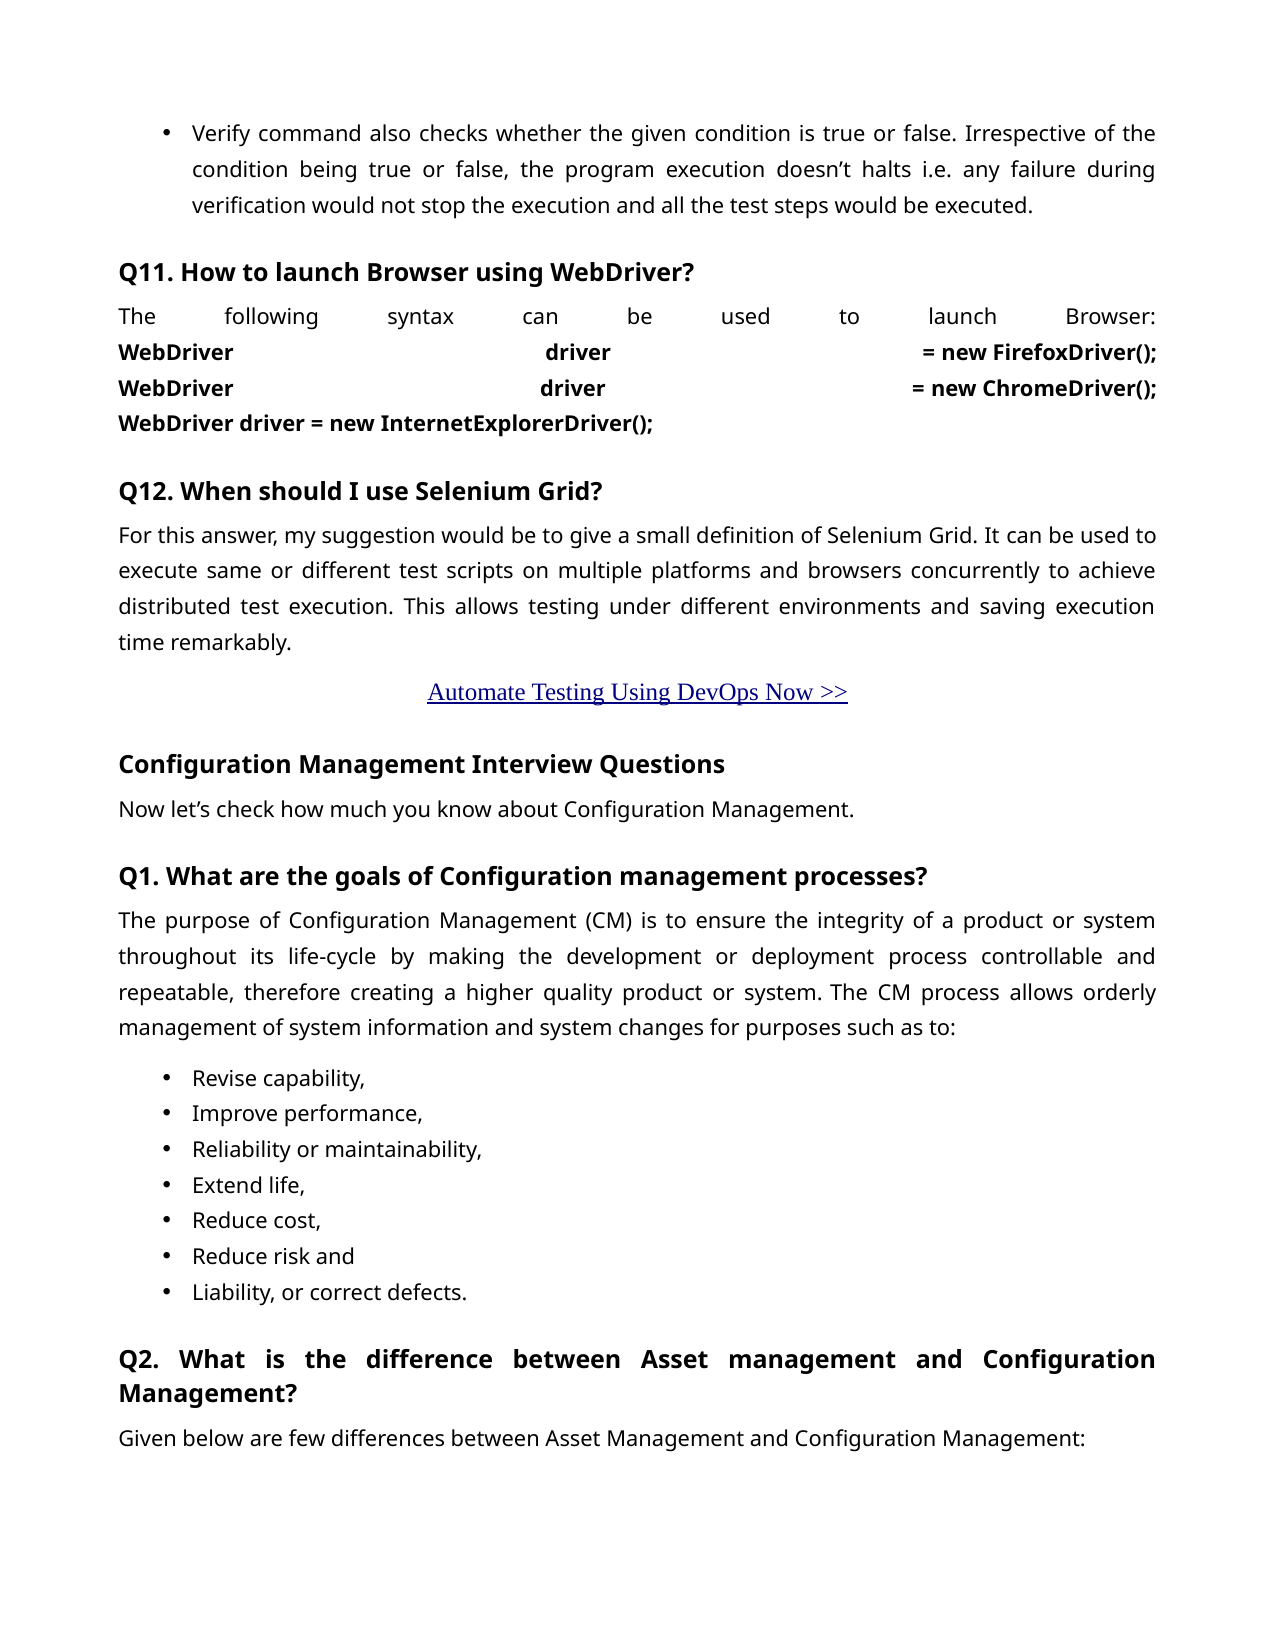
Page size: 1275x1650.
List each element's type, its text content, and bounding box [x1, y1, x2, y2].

subtitle Q1. What are the goals of Configuration management processes? [118, 858, 1157, 893]
list Verify command also checks whether the given condition is true or false. Irrespective of the condition being true or false, the program execution doesn’t halts i.e. any failure during verification would not stop the execution and all the test steps would be executed. [162, 118, 1157, 219]
text For this answer, my suggestion would be to give a small definition of Selenium Grid. It can be used to execute same or different test scripts on multiple platforms and browsers concurrently to achieve distributed test execution. This allows testing under different environments and saving execution time remarkably. [118, 520, 1157, 657]
text The following syntax can be used to launch Browser: WebDriver driver = new FirefoxDriver(); WebDriver driver = new ChromeDriver(); WebDriver driver = new InternetExplorerDriver(); [118, 301, 1157, 438]
subtitle Q2. What is the difference between Asset management and Configuration Management? [118, 1342, 1157, 1410]
list Liability, or correct defects. [162, 1277, 1157, 1307]
list Improve performance, [162, 1098, 1157, 1128]
list Revise capability, [162, 1063, 1157, 1092]
subtitle Q11. How to launch Browser using WebDriver? [118, 254, 1157, 288]
list Reliability or maintainability, [162, 1134, 1157, 1164]
text Now let’s check how much you know about Configuration Management. [118, 794, 1157, 823]
list Extend life, [162, 1170, 1157, 1199]
text Given below are few differences between Asset Management and Configuration Management: [118, 1422, 1157, 1452]
subtitle Configuration Management Interview Questions [118, 747, 1157, 781]
list Reduce risk and [162, 1241, 1157, 1271]
text Automate Testing Using DevOps Now >> [118, 677, 1157, 706]
text The purpose of Configuration Management (CM) is to ensure the integrity of a product or system throughout its life-cycle by making the development or deployment process controllable and repeatable, therefore creating a higher quality product or system. The CM process allows orderly management of system information and system changes for purposes such as to: [118, 905, 1157, 1042]
subtitle Q12. When should I use Selenium Grid? [118, 473, 1157, 507]
list Reduce cost, [162, 1206, 1157, 1235]
